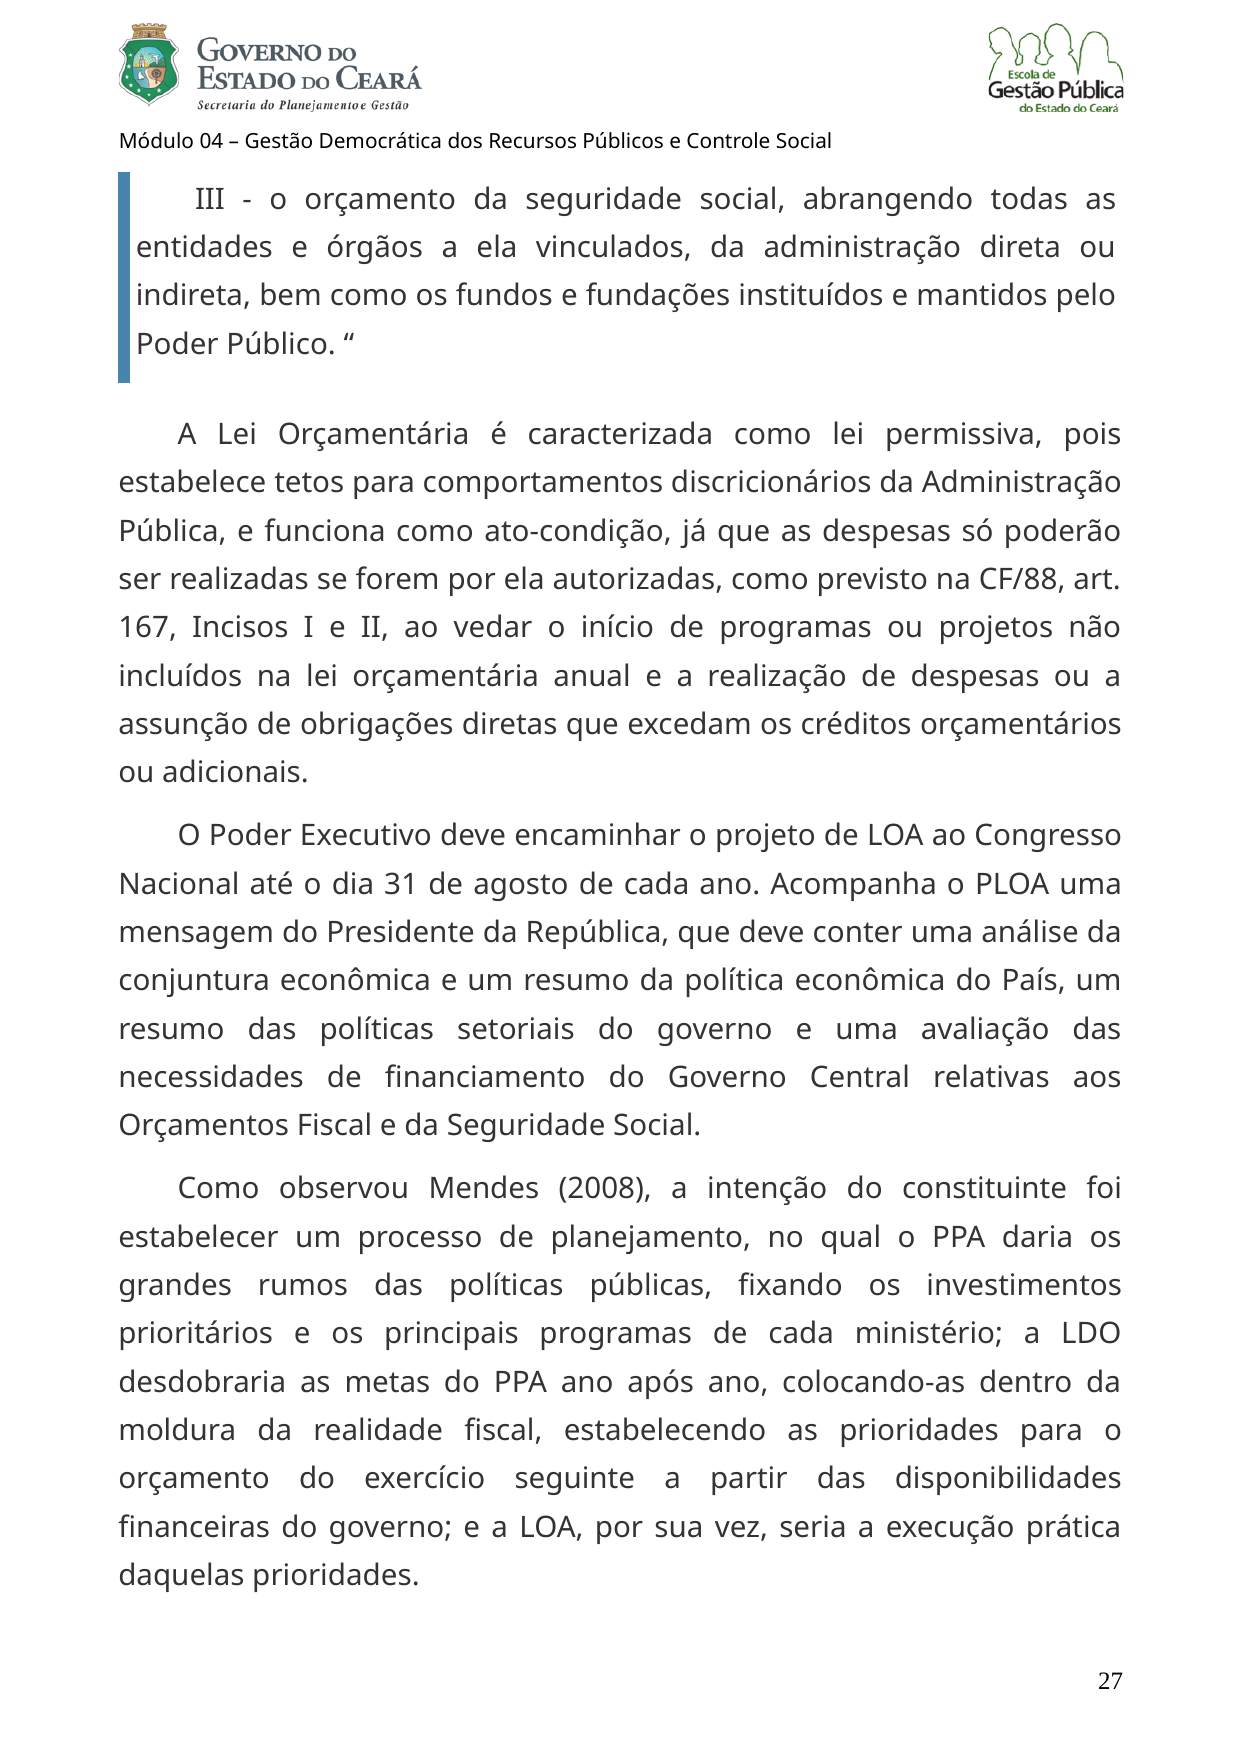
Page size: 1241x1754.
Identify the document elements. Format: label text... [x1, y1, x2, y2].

table_header III - o orçamento da seguridade social, abrangendo todas as entidades e órgãos a ela vinculados, da administração direta ou indireta, bem como os fundos e fundações instituídos e mantidos pelo Poder Público. “ [130, 172, 1123, 383]
text O Poder Executivo deve encaminhar o projeto de LOA ao Congresso Nacional até o dia 31 de agosto de cada ano. Acompanha o PLOA uma mensagem do Presidente da República, que deve conter uma análise da conjuntura econômica e um resumo da política econômica do País, um resumo das políticas setoriais do governo e uma avaliação das necessidades de financiamento do Governo Central relativas aos Orçamentos Fiscal e da Seguridade Social. [118, 814, 1123, 1144]
table_header [118, 172, 130, 383]
text Como observou Mendes (2008), a intenção do constituinte foi estabelecer um processo de planejamento, no qual o PPA daria os grandes rumos das políticas públicas, fixando os investimentos prioritários e os principais programas de cada ministério; a LDO desdobraria as metas do PPA ano após ano, colocando-as dentro da moldura da realidade fiscal, estabelecendo as prioridades para o orçamento do exercício seguinte a partir das disponibilidades financeiras do governo; e a LOA, por sua vez, seria a execução prática daquelas prioridades. [118, 1167, 1123, 1594]
text A Lei Orçamentária é caracterizada como lei permissiva, pois estabelece tetos para comportamentos discricionários da Administração Pública, e funciona como ato-condição, já que as despesas só poderão ser realizadas se forem por ela autorizadas, como previsto na CF/88, art. 167, Incisos I e II, ao vedar o início de programas ou projetos não incluídos na lei orçamentária anual e a realização de despesas ou a assunção de obrigações diretas que excedam os créditos orçamentários ou adicionais. [118, 413, 1123, 791]
picture [118, 23, 1124, 112]
